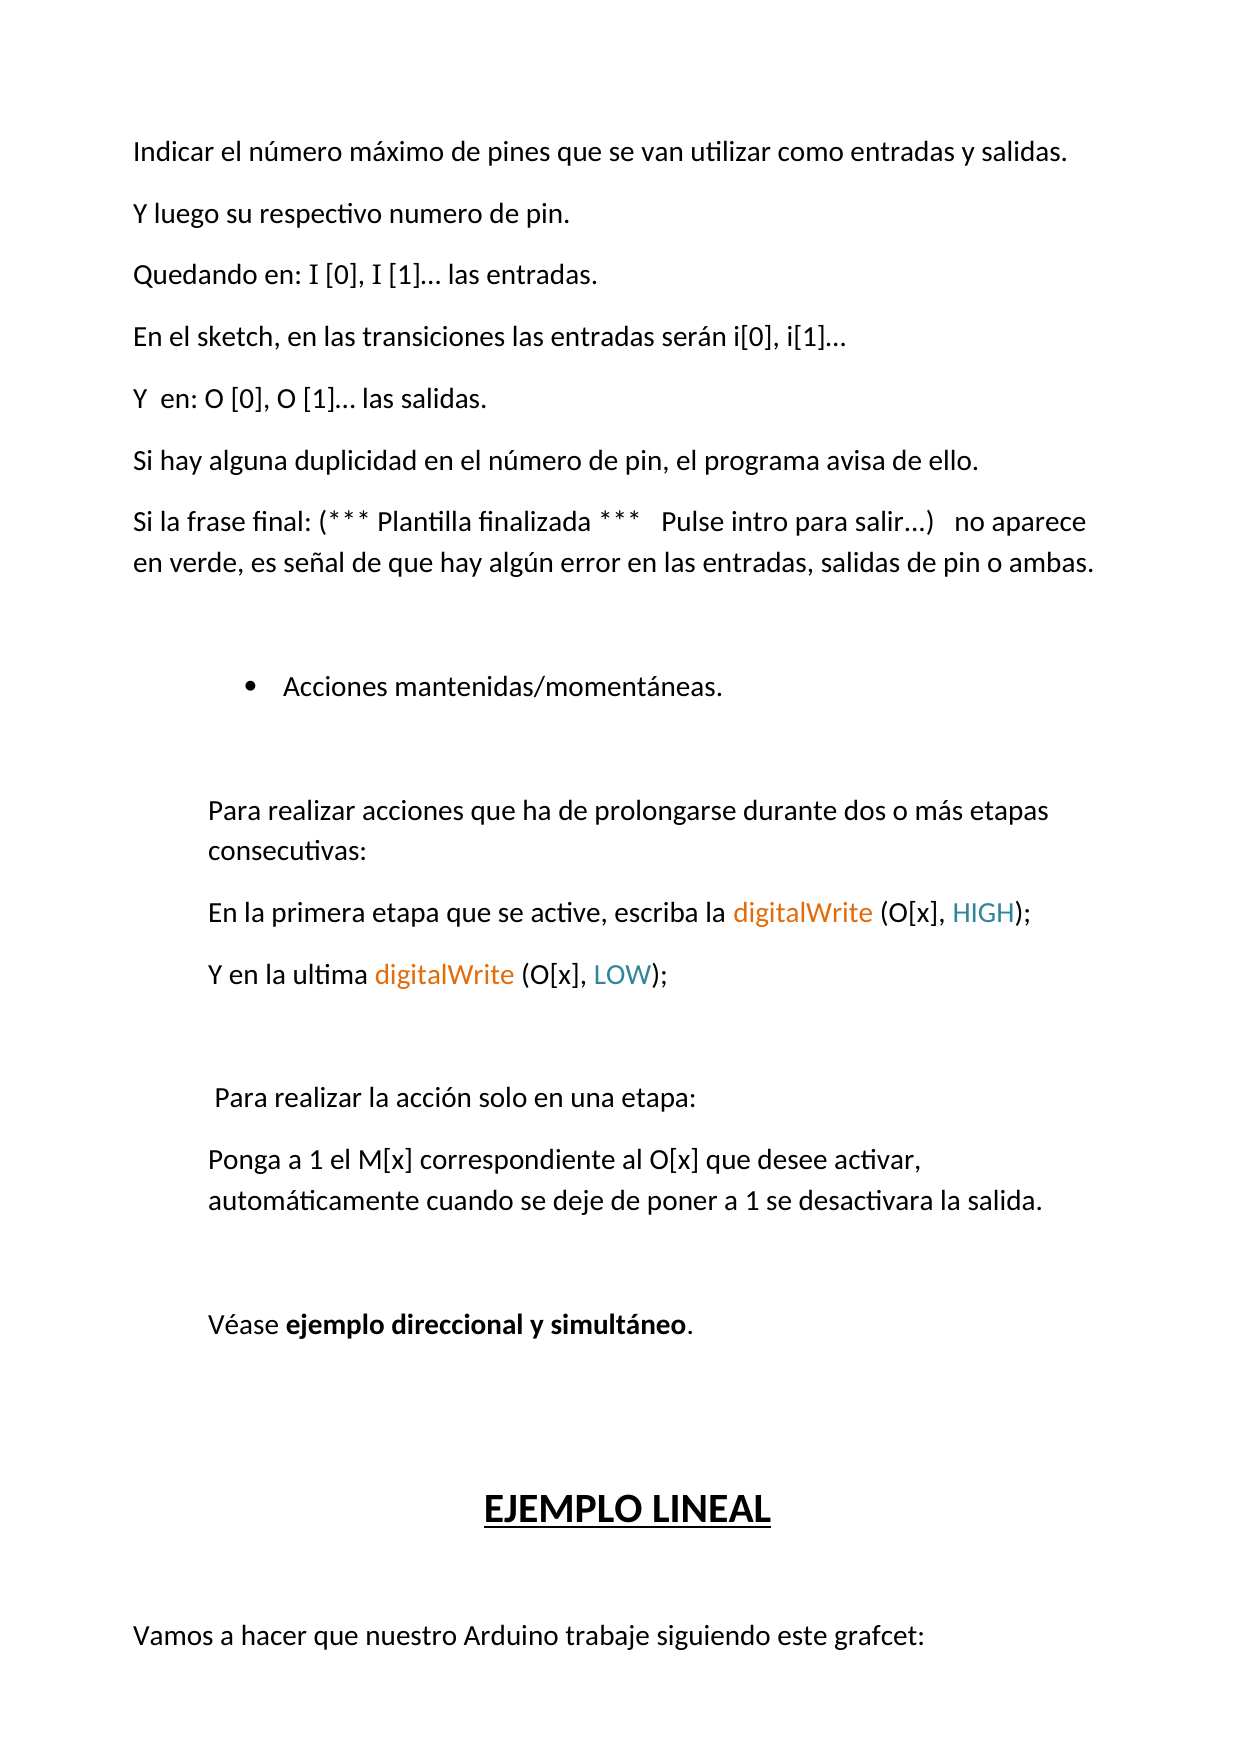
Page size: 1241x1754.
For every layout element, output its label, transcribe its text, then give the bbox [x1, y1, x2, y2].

text Si la frase final: (*** Plantilla finalizada *** Pulse intro para salir...) no aparece en verde, es señal de que hay algún error en las entradas, salidas de pin o ambas. [133, 503, 1122, 580]
list En la primera etapa que se active, escriba la digitalWrite (O[x], HIGH); [208, 894, 1122, 930]
list Acciones mantenidas/momentáneas. [245, 668, 1122, 704]
list Y en la ultima digitalWrite (O[x], LOW); [208, 956, 1122, 992]
list Para realizar acciones que ha de prolongarse durante dos o más etapas consecutivas: [208, 792, 1122, 868]
text Indicar el número máximo de pines que se van utilizar como entradas y salidas. [133, 133, 1122, 168]
text EJEMPLO LINEAL [133, 1482, 1122, 1533]
text Vamos a hacer que nuestro Arduino trabaje siguiendo este grafcet: [133, 1617, 1122, 1653]
text Si hay alguna duplicidad en el número de pin, el programa avisa de ello. [133, 442, 1122, 477]
text Quedando en: I [0], I [1]… las entradas. [133, 256, 1122, 292]
list Para realizar la acción solo en una etapa: [208, 1079, 1122, 1115]
text Y en: O [0], O [1]… las salidas. [133, 380, 1122, 416]
list Véase ejemplo direccional y simultáneo. [208, 1306, 1122, 1341]
text En el sketch, en las transiciones las entradas serán i[0], i[1]… [133, 318, 1122, 354]
text Y luego su respectivo numero de pin. [133, 195, 1122, 230]
list Ponga a 1 el M[x] correspondiente al O[x] que desee activar, automáticamente cuando se deje de poner a 1 se desactivara la salida. [208, 1141, 1122, 1218]
